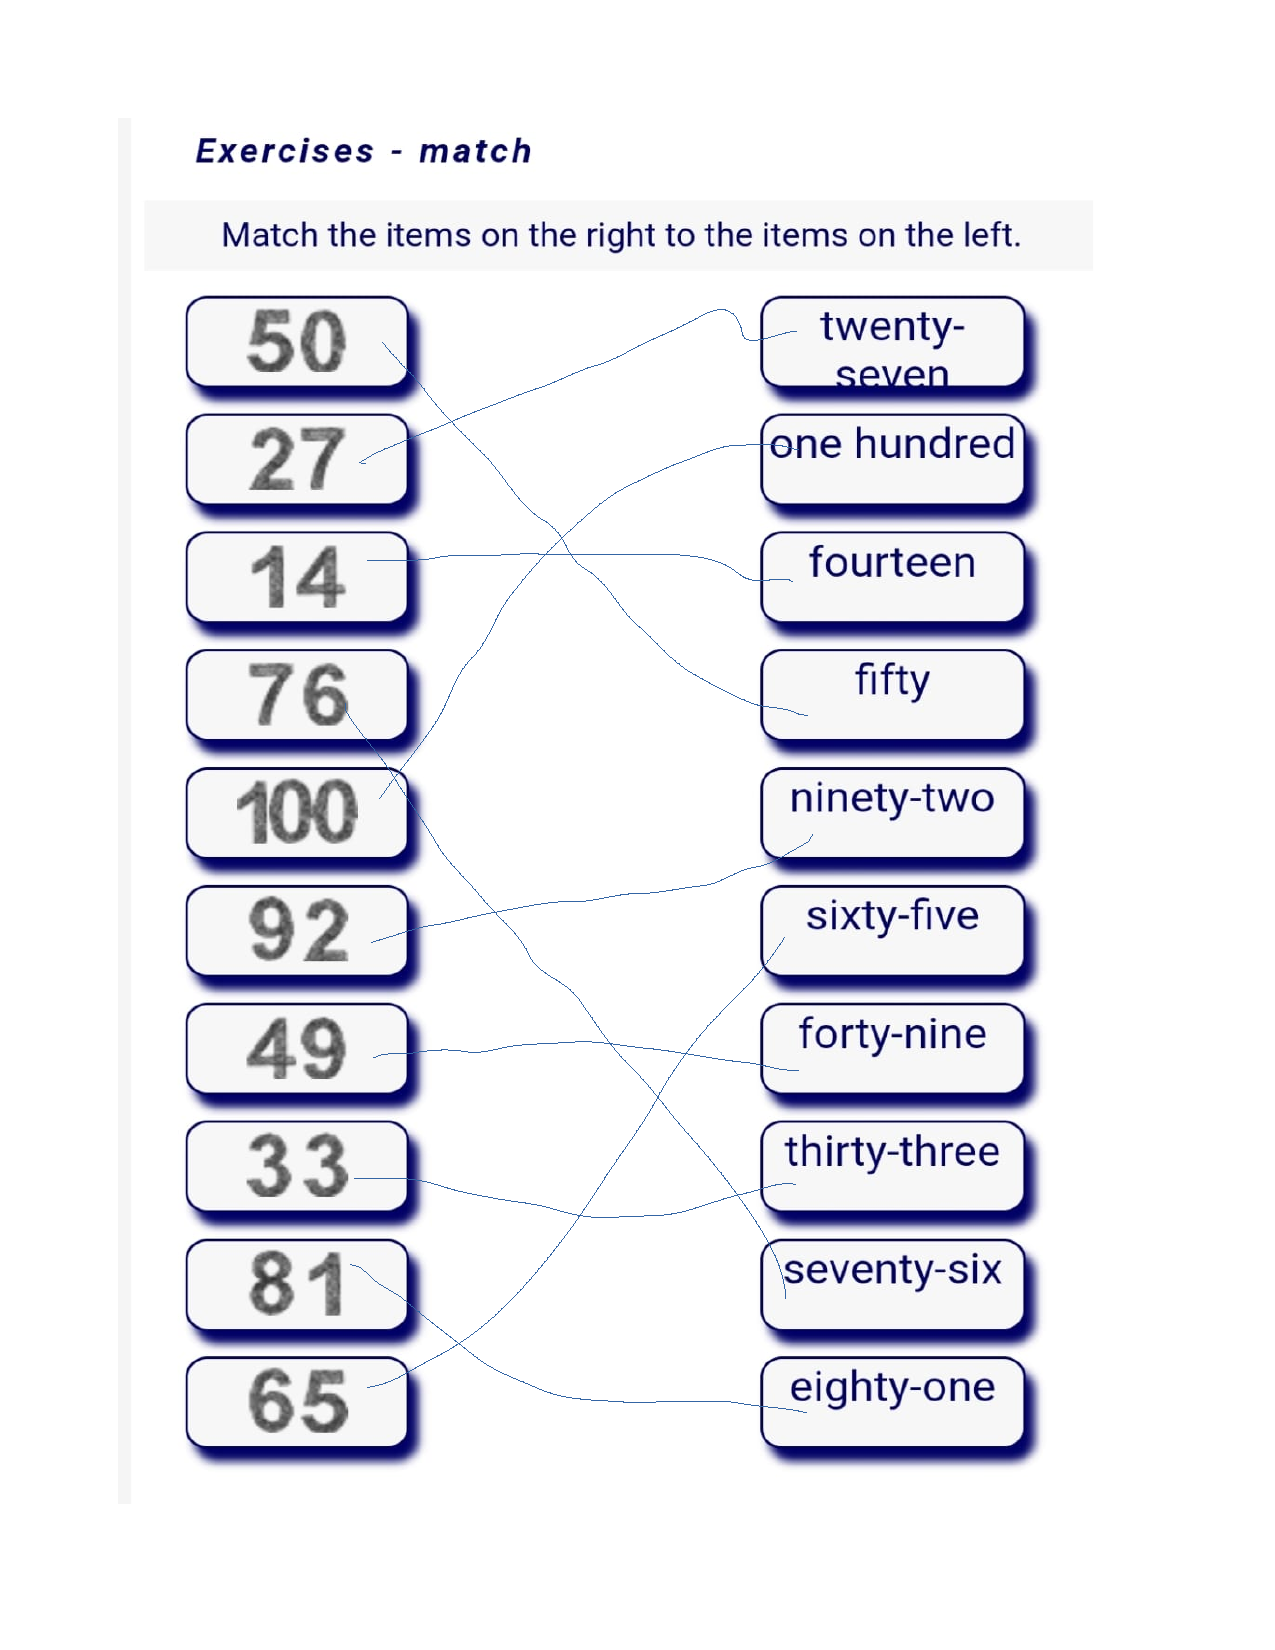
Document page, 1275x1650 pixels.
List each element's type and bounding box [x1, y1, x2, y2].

picture [118, 118, 1094, 1504]
